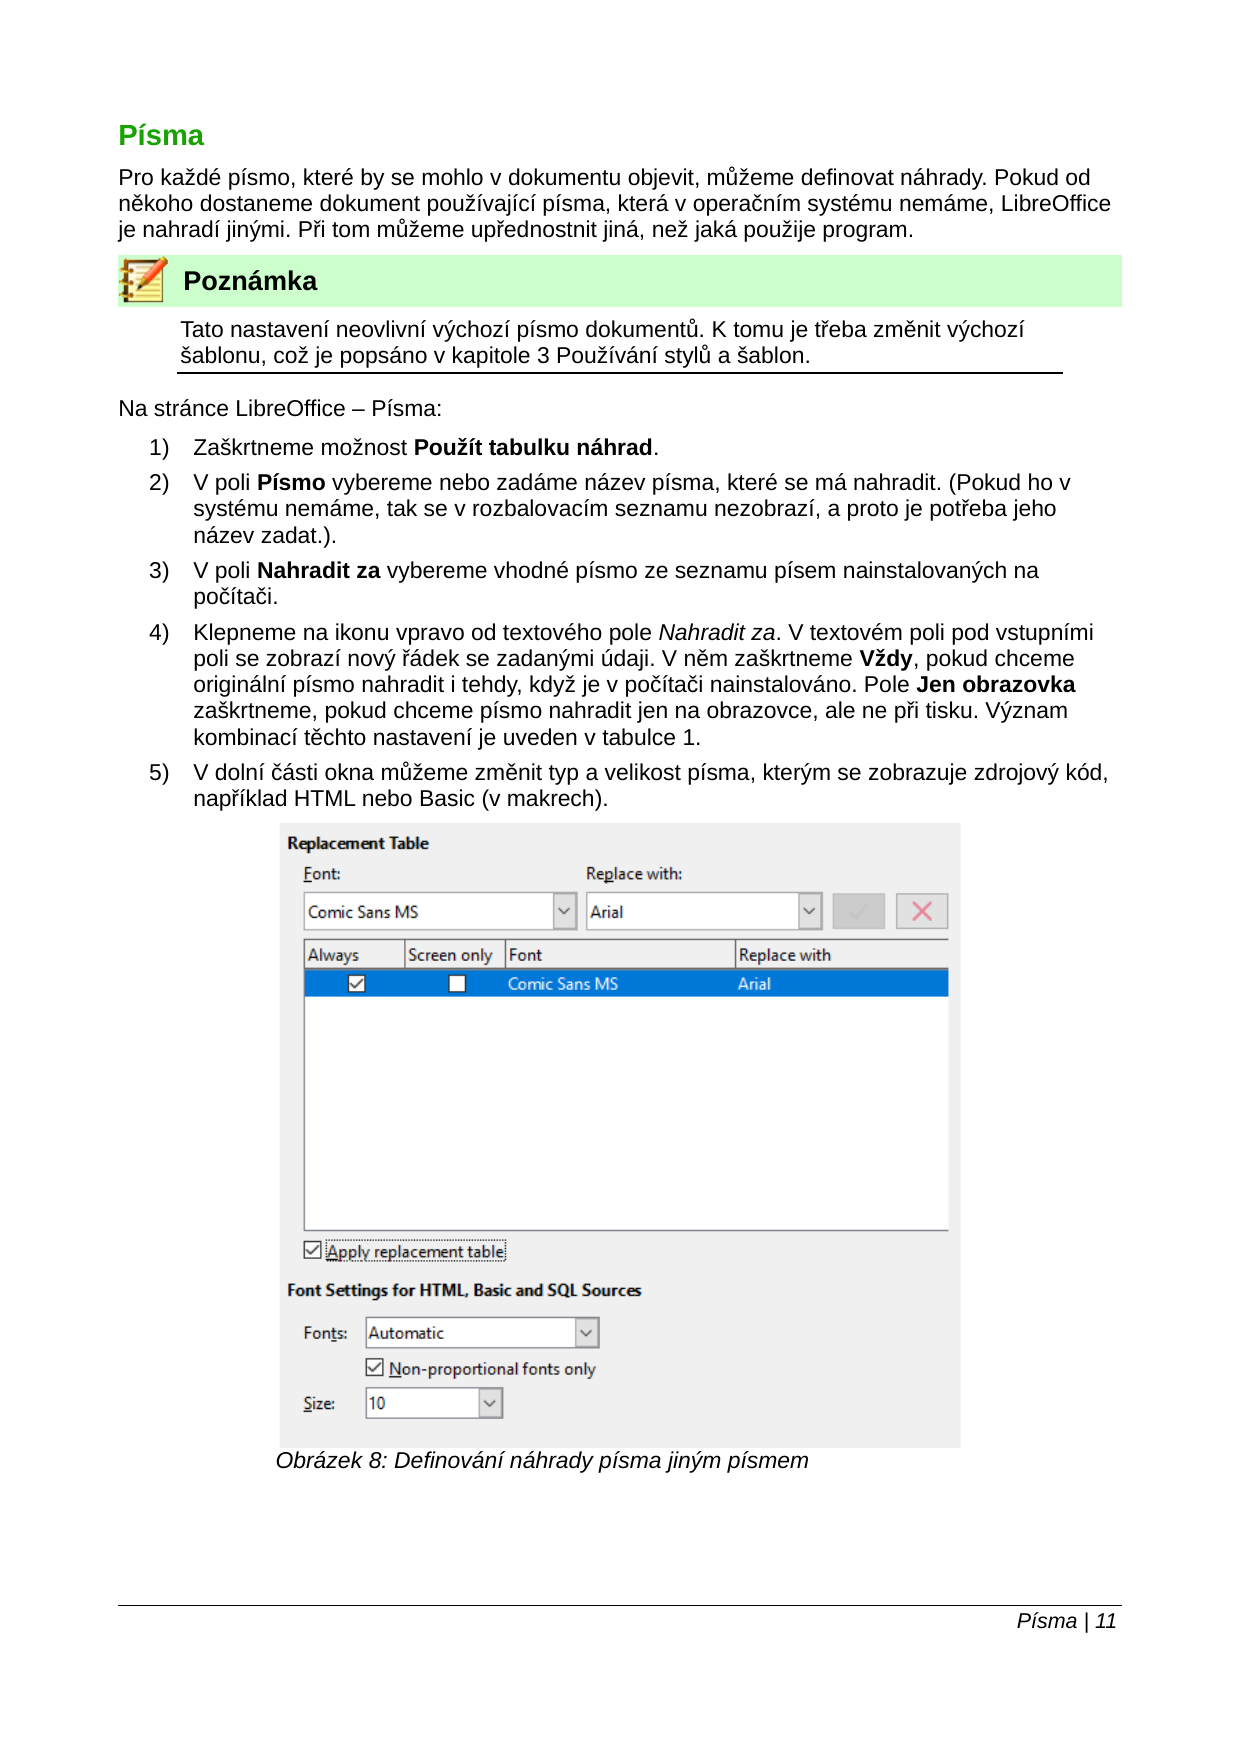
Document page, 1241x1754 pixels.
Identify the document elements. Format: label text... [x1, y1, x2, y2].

list V poli Písmo vybereme nebo zadáme název písma, které se má nahradit. (Pokud ho v systému nemáme, tak se v rozbalovacím seznamu nezobrazí, a proto je potřeba jeho název zadat.). [169, 469, 1122, 548]
picture [279, 823, 961, 1448]
picture [119, 255, 170, 306]
list Zaškrtneme možnost Použít tabulku náhrad. [169, 434, 1122, 460]
text Tato nastavení neovlivní výchozí písmo dokumentů. K tomu je třeba změnit výchozí šablonu, což je popsáno v kapitole 3 Používání stylů a šablon. [177, 313, 1063, 372]
text Pro každé písmo, které by se mohlo v dokumentu objevit, můžeme definovat náhrady. Pokud od někoho dostaneme dokument používající písma, která v operačním systému nemáme, LibreOffice je nahradí jinými. Při tom můžeme upřednostnit jiná, než jaká použije program. [118, 163, 1122, 242]
subtitle Písma [118, 118, 1122, 152]
list V poli Nahradit za vybereme vhodné písmo ze seznamu písem nainstalovaných na počítači. [169, 557, 1122, 609]
list Na stránce LibreOffice – Písma: [118, 395, 1122, 421]
text Obrázek 8: Definování náhrady písma jiným písmem [275, 824, 965, 1473]
list Klepneme na ikonu vpravo od textového pole Nahradit za. V textovém poli pod vstupními poli se zobrazí nový řádek se zadanými údaji. V něm zaškrtneme Vždy, pokud chceme originální písmo nahradit i tehdy, když je v počítači nainstalováno. Pole Jen obrazovka zaškrtneme, pokud chceme písmo nahradit jen na obrazovce, ale ne při tisku. Význam kombinací těchto nastavení je uveden v tabulce 1. [169, 618, 1122, 750]
list V dolní části okna můžeme změnit typ a velikost písma, kterým se zobrazuje zdrojový kód, například HTML nebo Basic (v makrech). [169, 759, 1122, 812]
subtitle Poznámka [118, 255, 1122, 307]
